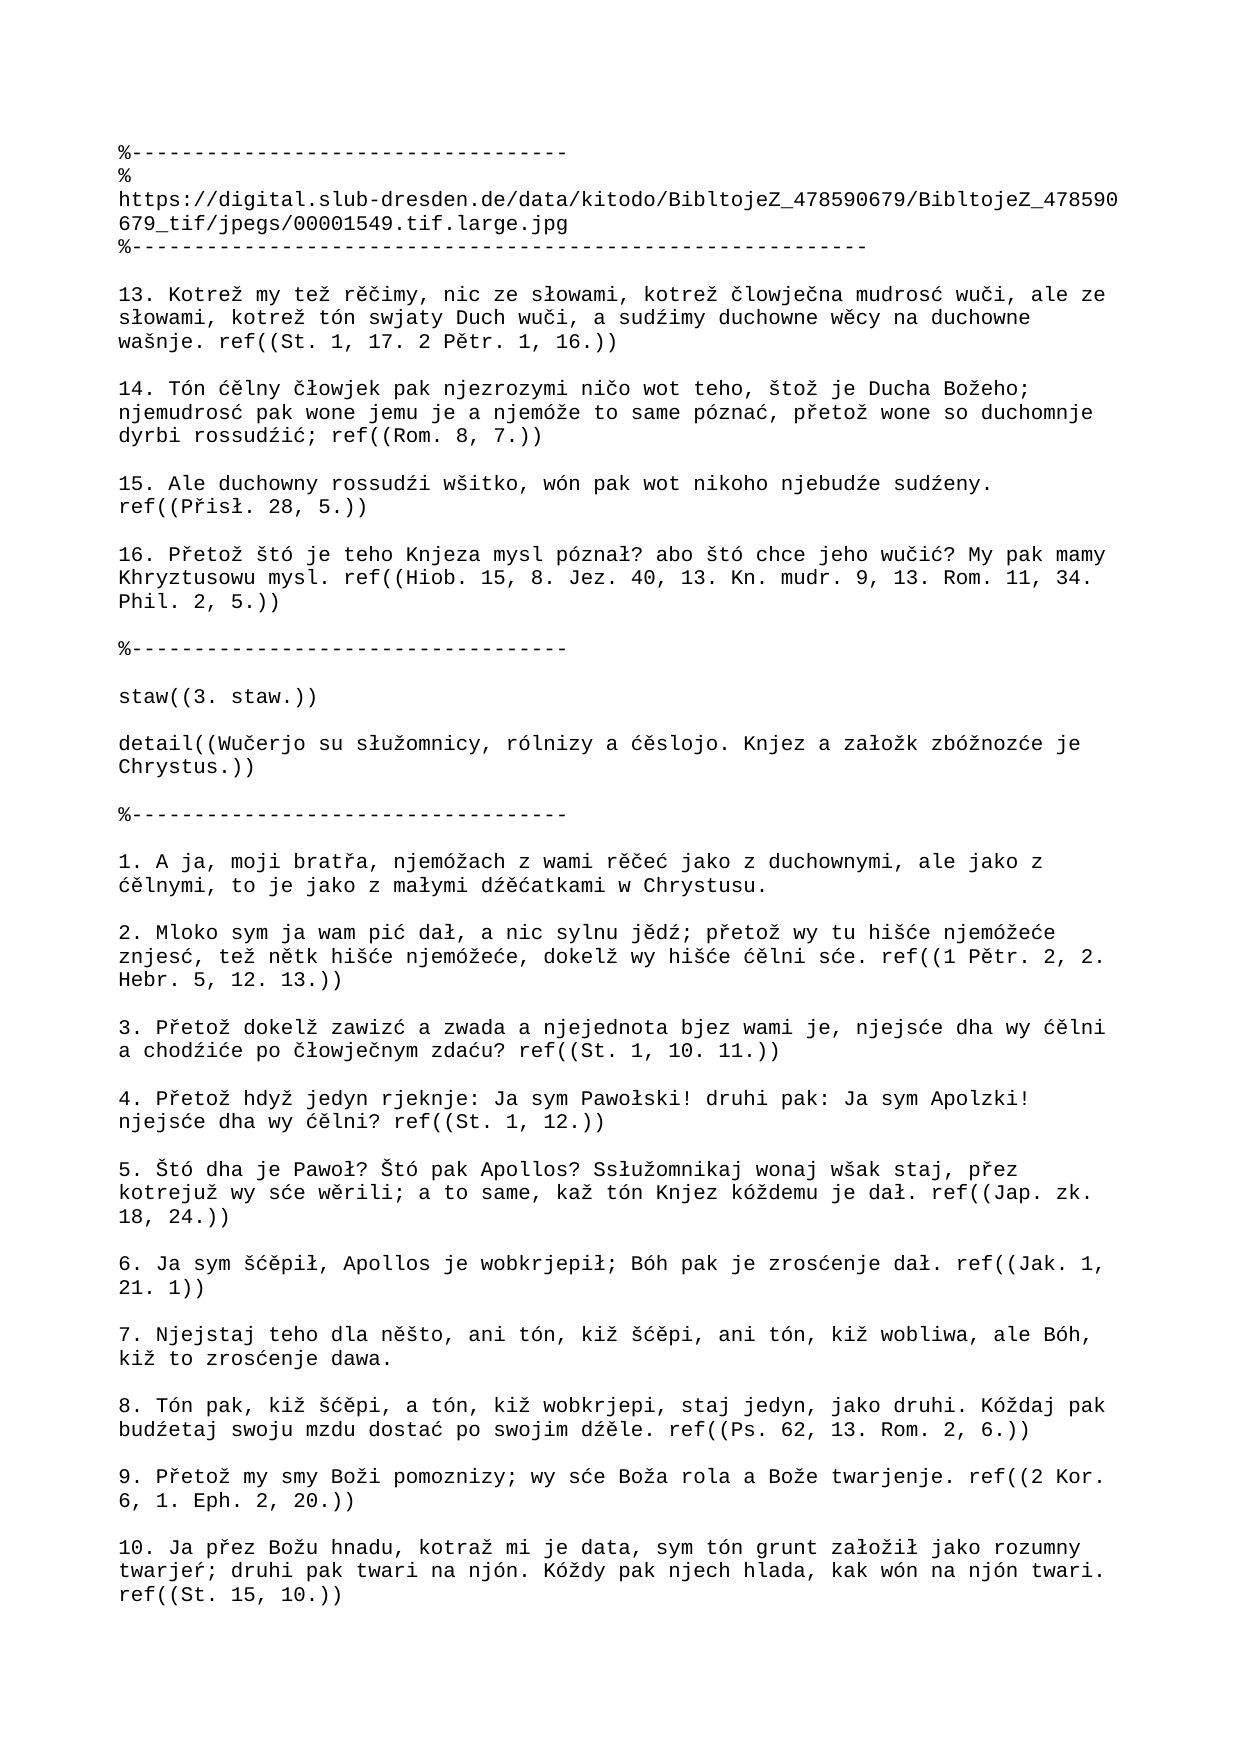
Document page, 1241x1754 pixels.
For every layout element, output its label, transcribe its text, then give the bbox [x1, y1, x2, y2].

text detail((Wučerjo su słužomnicy, rólnizy a ćěslojo. Knjez a załožk zbóžnozće je Chrystus.)) [118, 733, 1122, 780]
text 3. Přetož dokelž zawizć a zwada a njejednota bjez wami je, njejsće dha wy ćělni a chodźiće po čłowječnym zdaću? ref((St. 1, 10. 11.)) [118, 1017, 1122, 1064]
text 7. Njejstaj teho dla něšto, ani tón, kiž šćěpi, ani tón, kiž wobliwa, ale Bóh, kiž to zrosćenje dawa. [118, 1324, 1122, 1371]
text %----------------------------------- [118, 142, 1122, 165]
text 16. Přetož štó je teho Knjeza mysl póznał? abo štó chce jeho wučić? My pak mamy Khryztusowu mysl. ref((Hiob. 15, 8. Jez. 40, 13. Kn. mudr. 9, 13. Rom. 11, 34. Phil. 2, 5.)) [118, 544, 1122, 615]
text 15. Ale duchowny rossudźi wšitko, wón pak wot nikoho njebudźe sudźeny. ref((Přisł. 28, 5.)) [118, 473, 1122, 520]
text 1. A ja, moji bratřa, njemóžach z wami rěčeć jako z duchownymi, ale jako z ćělnymi, to je jako z małymi dźěćatkami w Chrystusu. [118, 851, 1122, 898]
text 2. Mloko sym ja wam pić dał, a nic sylnu jědź; přetož wy tu hišće njemóžeće znjesć, tež nětk hišće njemóžeće, dokelž wy hišće ćělni sće. ref((1 Pětr. 2, 2. Hebr. 5, 12. 13.)) [118, 922, 1122, 993]
text %----------------------------------------------------------- [118, 236, 1122, 260]
text 6. Ja sym šćěpił, Apollos je wobkrjepił; Bóh pak je zrosćenje dał. ref((Jak. 1, 21. 1)) [118, 1253, 1122, 1300]
text 5. Štó dha je Pawoł? Štó pak Apollos? Ssłužomnikaj wonaj wšak staj, přez kotrejuž wy sće wěrili; a to same, kaž tón Knjez kóždemu je dał. ref((Jap. zk. 18, 24.)) [118, 1158, 1122, 1229]
text 9. Přetož my smy Boži pomoznizy; wy sće Boža rola a Bože twarjenje. ref((2 Kor. 6, 1. Eph. 2, 20.)) [118, 1466, 1122, 1513]
text 10. Ja přez Božu hnadu, kotraž mi je data, sym tón grunt załožił jako rozumny twarjeŕ; druhi pak twari na njón. Kóždy pak njech hlada, kak wón na njón twari. ref((St. 15, 10.)) [118, 1537, 1122, 1608]
text %----------------------------------- [118, 804, 1122, 827]
text 4. Přetož hdyž jedyn rjeknje: Ja sym Pawołski! druhi pak: Ja sym Apolzki! njejsće dha wy ćělni? ref((St. 1, 12.)) [118, 1088, 1122, 1135]
text %----------------------------------- [118, 638, 1122, 662]
text staw((3. staw.)) [118, 686, 1122, 709]
text 8. Tón pak, kiž šćěpi, a tón, kiž wobkrjepi, staj jedyn, jako druhi. Kóždaj pak budźetaj swoju mzdu dostać po swojim dźěle. ref((Ps. 62, 13. Rom. 2, 6.)) [118, 1395, 1122, 1442]
text 13. Kotrež my tež rěčimy, nic ze słowami, kotrež člowječna mudrosć wuči, ale ze słowami, kotrež tón swjaty Duch wuči, a sudźimy duchowne wěcy na duchowne wašnje. ref((St. 1, 17. 2 Pětr. 1, 16.)) [118, 284, 1122, 354]
text 14. Tón ćělny čłowjek pak njezrozymi ničo wot teho, štož je Ducha Božeho; njemudrosć pak wone jemu je a njemóže to same póznać, přetož wone so duchomnje dyrbi rossudźić; ref((Rom. 8, 7.)) [118, 378, 1122, 449]
text % https://digital.slub-dresden.de/data/kitodo/BibltojeZ_478590679/BibltojeZ_478590679_tif/jpegs/00001549.tif.large.jpg [118, 165, 1122, 236]
